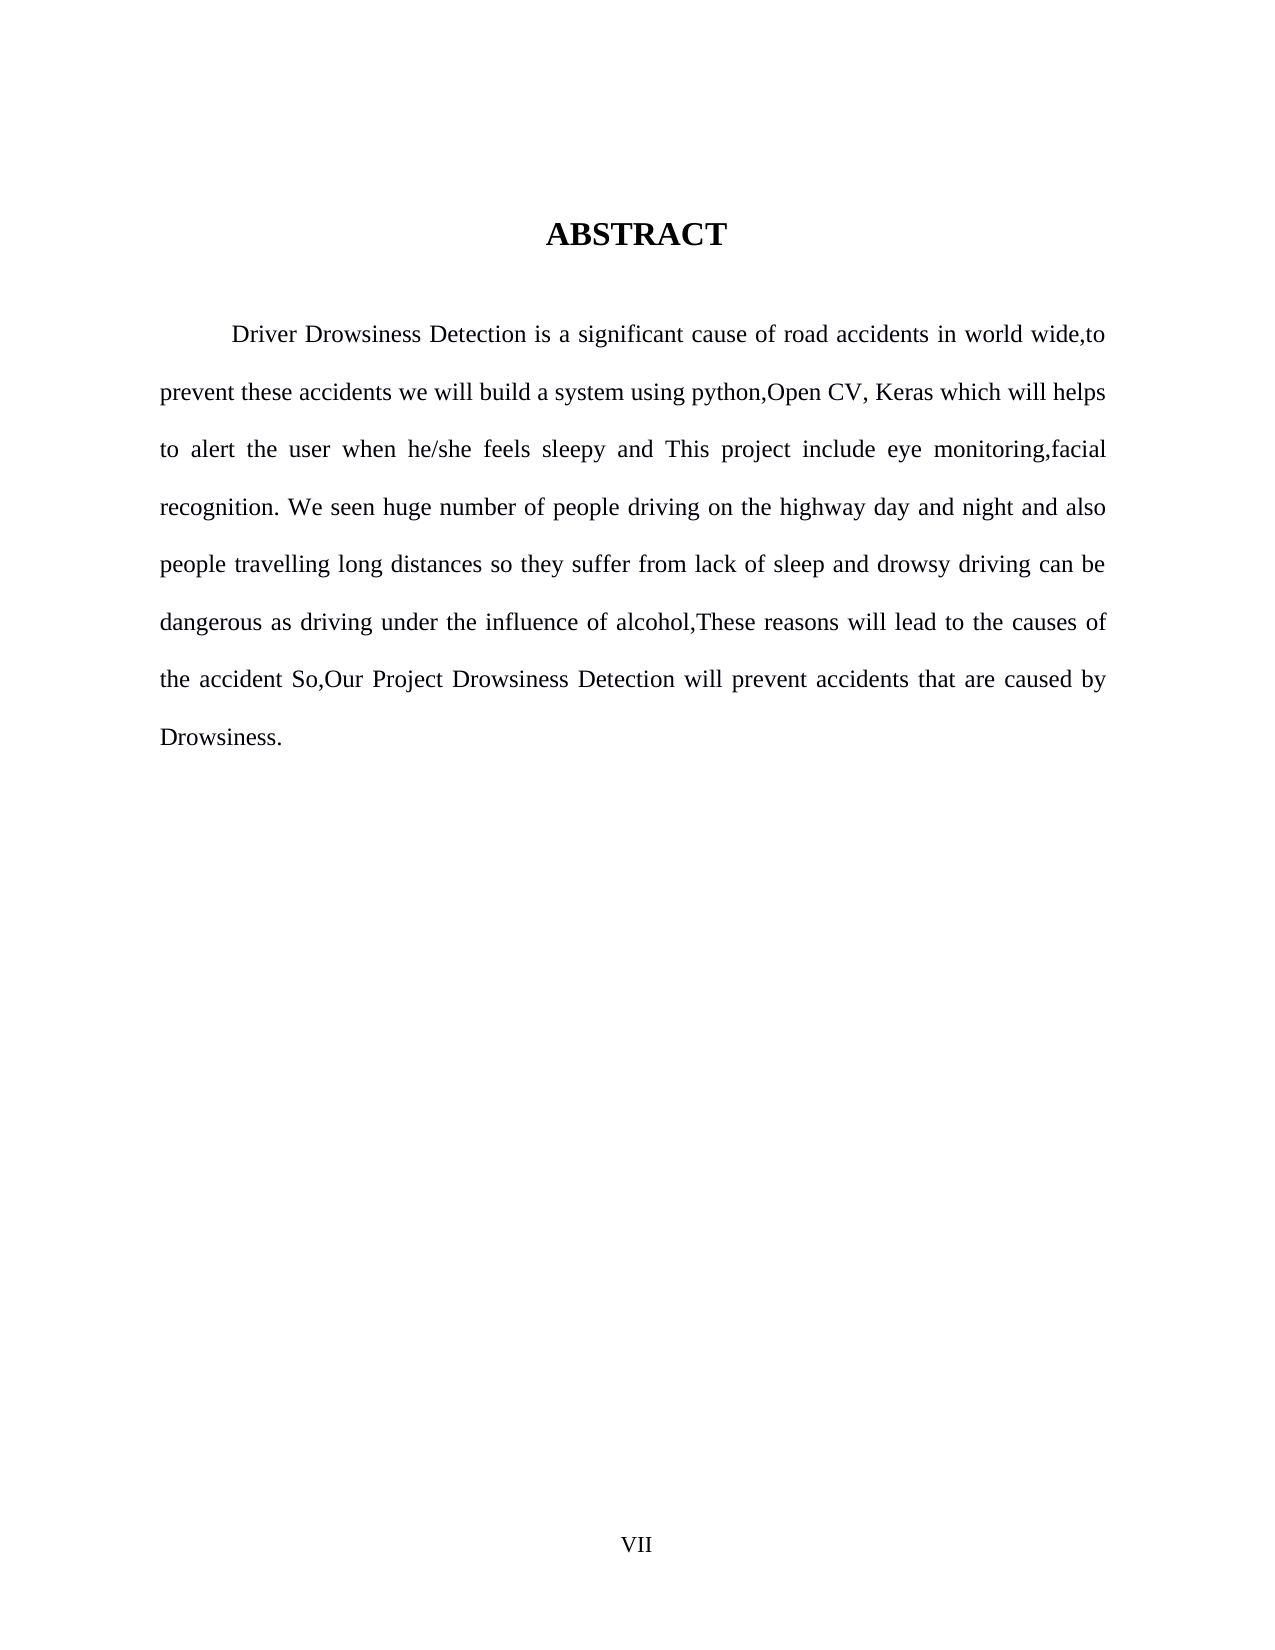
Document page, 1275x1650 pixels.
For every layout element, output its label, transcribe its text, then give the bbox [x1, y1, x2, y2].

text Driver Drowsiness Detection is a significant cause of road accidents in world wide,to prevent these accidents we will build a system using python,Open CV, Keras which will helps to alert the user when he/she feels sleepy and This project include eye monitoring,facial recognition. We seen huge number of people driving on the highway day and night and also people travelling long distances so they suffer from lack of sleep and drowsy driving can be dangerous as driving under the influence of alcohol,These reasons will lead to the causes of the accident So,Our Project Drowsiness Detection will prevent accidents that are caused by Drowsiness. [159, 319, 1107, 750]
text ABSTRACT [89, 214, 1184, 253]
